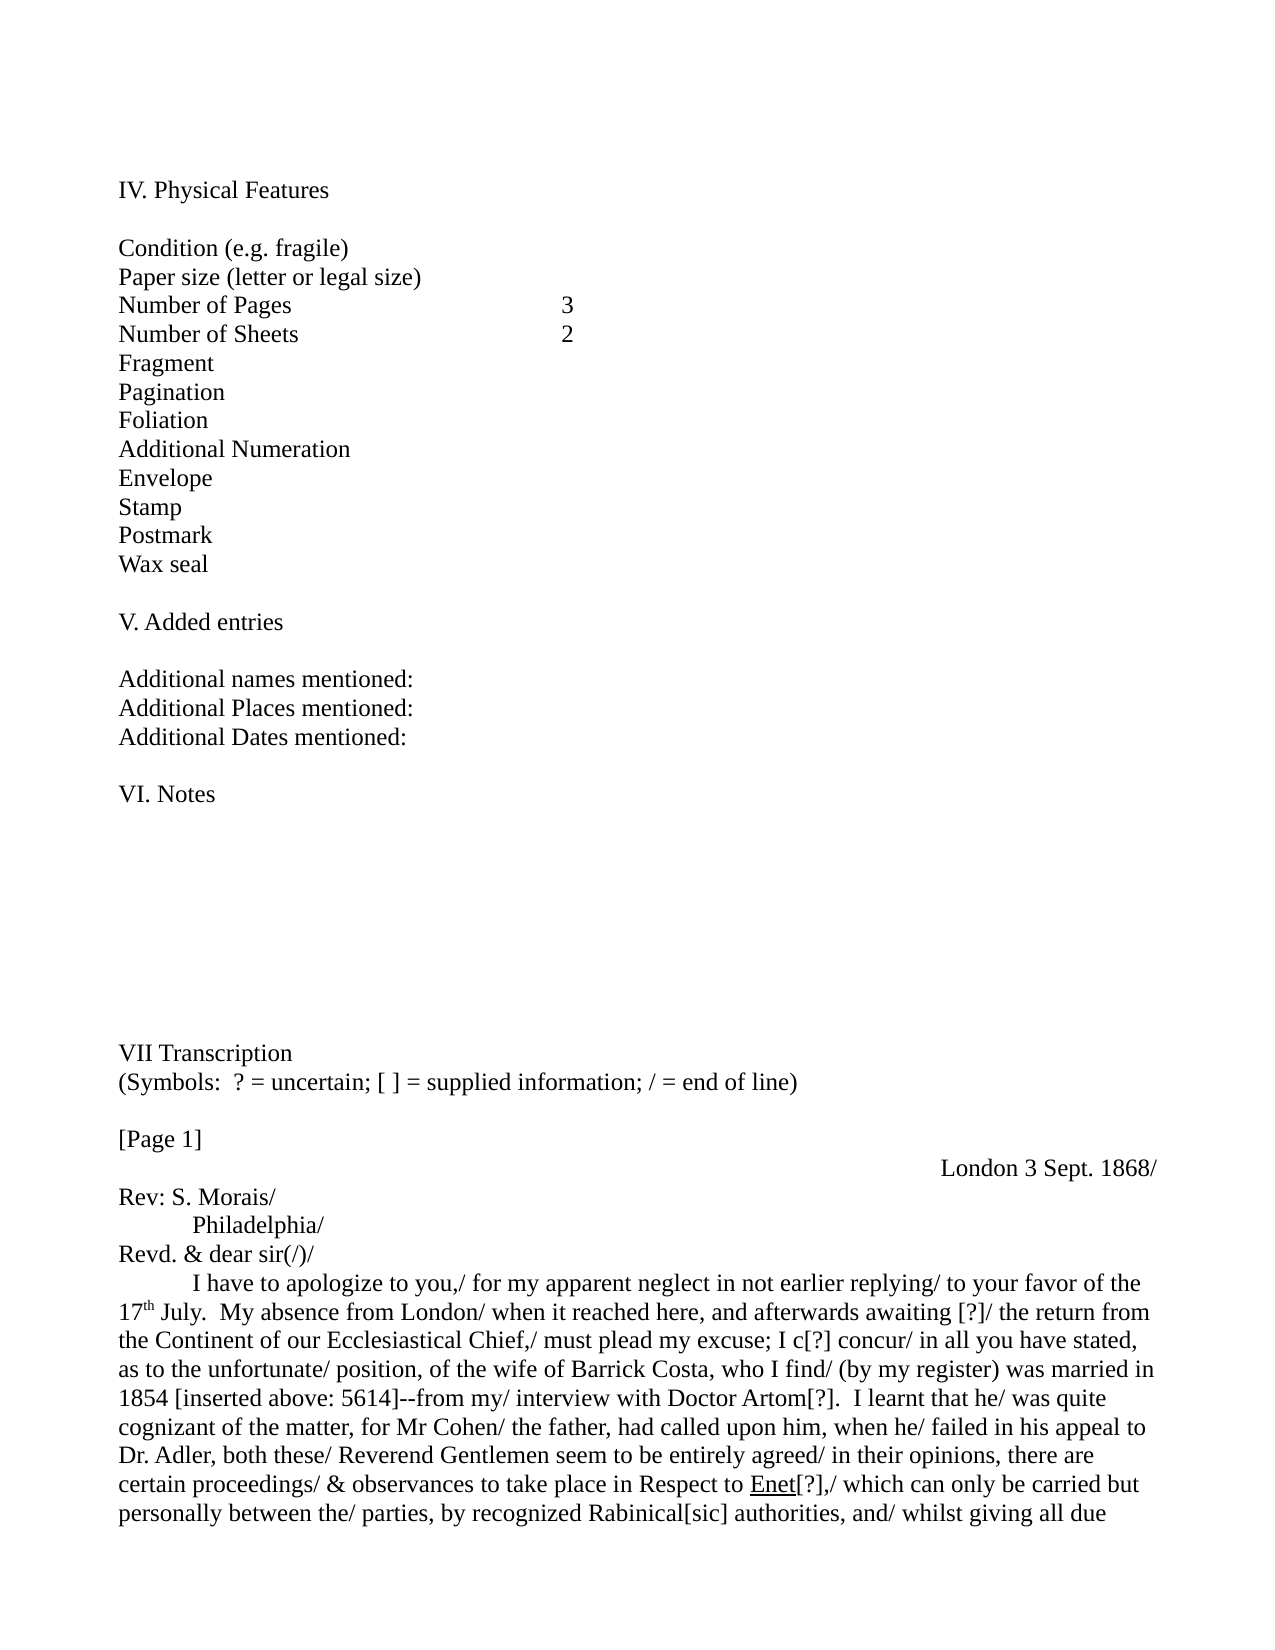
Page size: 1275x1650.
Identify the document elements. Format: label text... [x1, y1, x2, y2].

text Additional Numeration [118, 434, 1157, 463]
text Postmark [118, 521, 1157, 549]
text Fragment [118, 348, 1157, 377]
text Rev: S. Morais/ [118, 1182, 1157, 1211]
text Condition (e.g. fragile) [118, 233, 1157, 262]
text London 3 Sept. 1868/ [118, 1153, 1157, 1182]
text Philadelphia/ [118, 1211, 1157, 1239]
text Wax seal [118, 549, 1157, 578]
text I have to apologize to you,/ for my apparent neglect in not earlier replying/ to your favor of the 17th July. My absence from London/ when it reached here, and afterwards awaiting [?]/ the return from the Continent of our Ecclesiastical Chief,/ must plead my excuse; I c[?] concur/ in all you have stated, as to the unfortunate/ position, of the wife of Barrick Costa, who I find/ (by my register) was married in 1854 [inserted above: 5614]--from my/ interview with Doctor Artom[?]. I learnt that he/ was quite cognizant of the matter, for Mr Cohen/ the father, had called upon him, when he/ failed in his appeal to Dr. Adler, both these/ Reverend Gentlemen seem to be entirely agreed/ in their opinions, there are certain proceedings/ & observances to take place in Respect to Enet[?],/ which can only be carried but personally between the/ parties, by recognized Rabinical[sic] authorities, and/ whilst giving all due [118, 1268, 1157, 1527]
text VII Transcription [118, 1038, 1157, 1067]
text Pagination [118, 377, 1157, 406]
text Revd. & dear sir(/)/ [118, 1239, 1157, 1268]
text Foliation [118, 406, 1157, 434]
text Number of Sheets 2 [118, 319, 1157, 348]
text V. Added entries [118, 607, 1157, 636]
text Additional Dates mentioned: [118, 722, 1157, 751]
text IV. Physical Features [118, 176, 1157, 204]
text (Symbols: ? = uncertain; [ ] = supplied information; / = end of line) [118, 1067, 1157, 1096]
text Stamp [118, 492, 1157, 521]
text Paper size (letter or legal size) [118, 262, 1157, 291]
text Envelope [118, 463, 1157, 492]
text [Page 1] [118, 1124, 1157, 1153]
text Additional Places mentioned: [118, 693, 1157, 722]
text Number of Pages 3 [118, 291, 1157, 319]
text VI. Notes [118, 779, 1157, 808]
text Additional names mentioned: [118, 664, 1157, 693]
